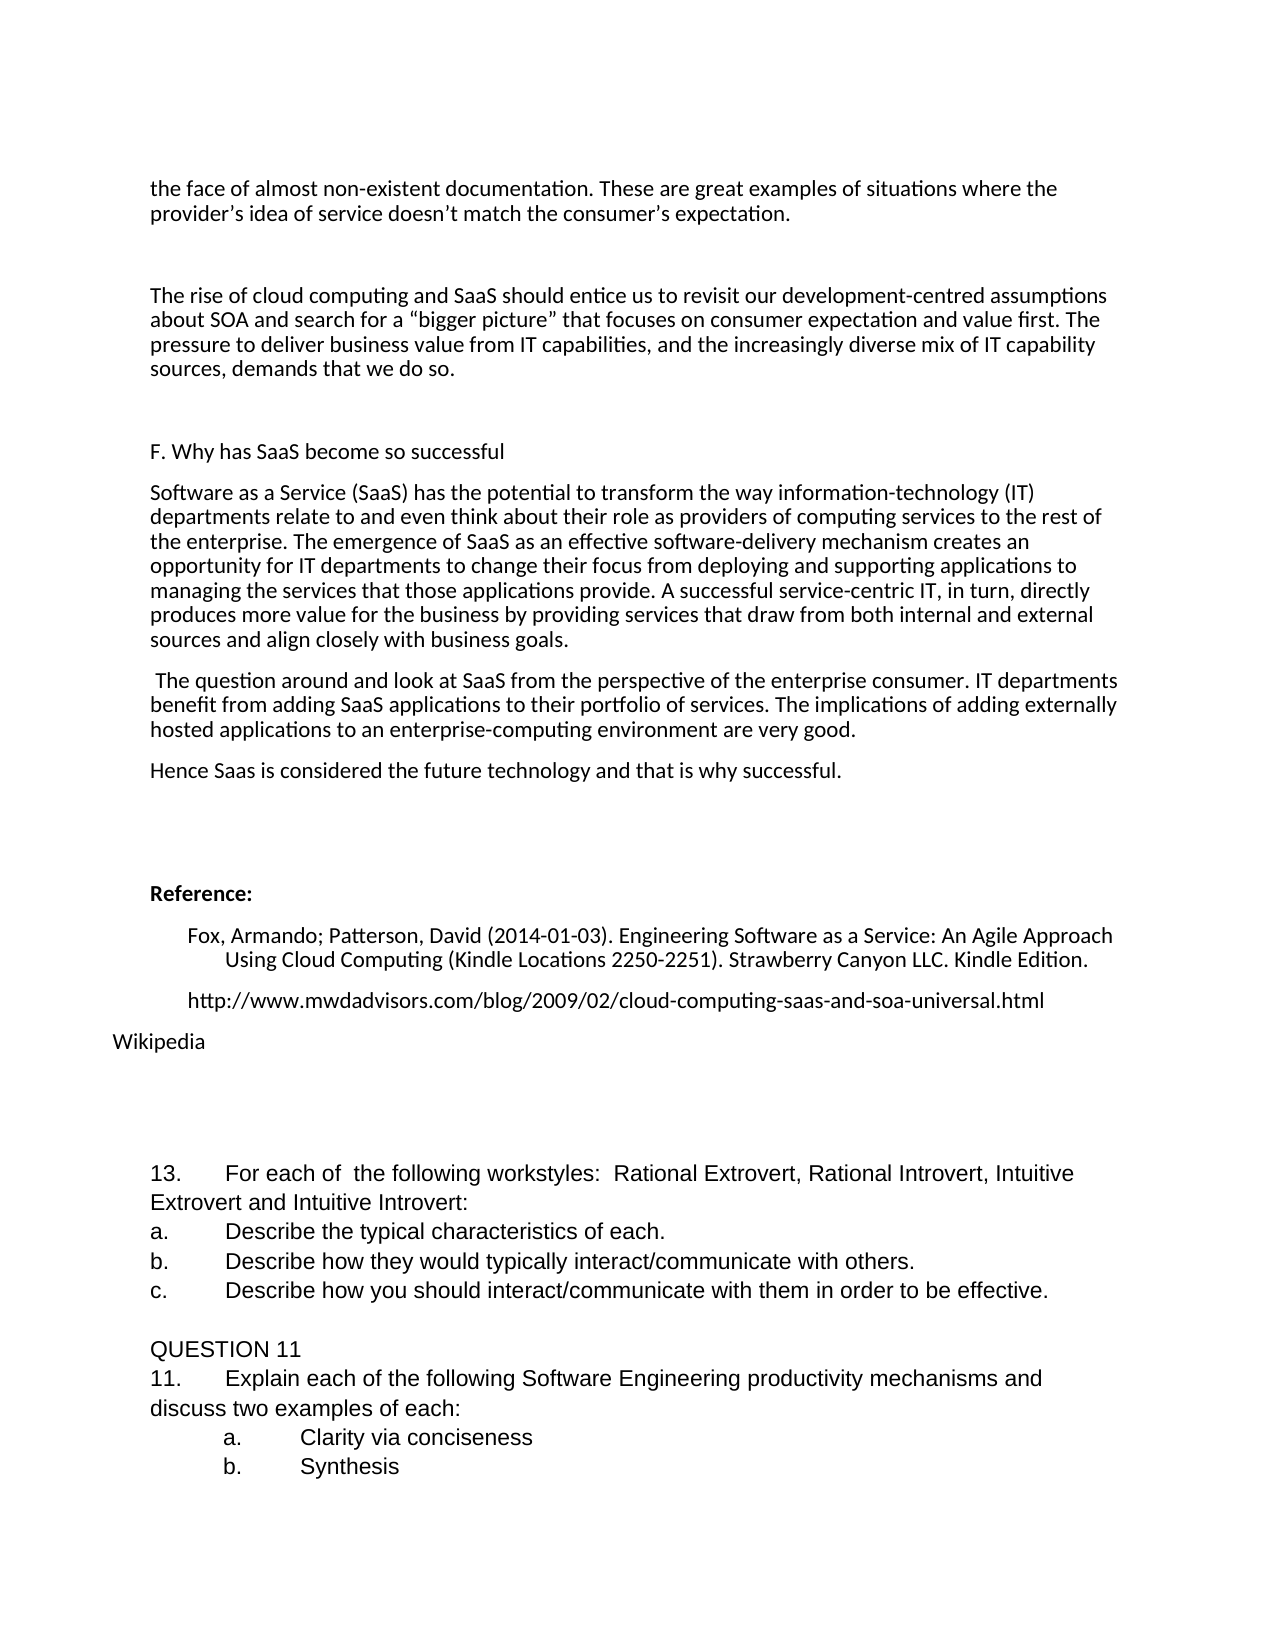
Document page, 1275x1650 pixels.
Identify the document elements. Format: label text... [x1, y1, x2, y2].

text The question around and look at SaaS from the perspective of the enterprise consumer. IT departments benefit from adding SaaS applications to their portfolio of services. The implications of adding externally hosted applications to an enterprise-computing environment are very good. [150, 671, 1125, 743]
text F. Why has SaaS become so successful [150, 442, 1125, 465]
list Wikipedia [112, 1033, 1125, 1056]
text 11. Explain each of the following Software Engineering productivity mechanisms and discuss two examples of each: [150, 1366, 1125, 1421]
text Software as a Service (SaaS) has the potential to transform the way information-technology (IT) departments relate to and even think about their role as providers of computing services to the rest of the enterprise. The emergence of SaaS as an effective software-delivery mechanism creates an opportunity for IT departments to change their focus from deploying and supporting applications to managing the services that those applications provide. A successful service-centric IT, in turn, directly produces more value for the business by providing services that draw from both internal and external sources and align closely with business goals. [150, 483, 1125, 653]
text The rise of cloud computing and SaaS should entice us to revisit our development-centred assumptions about SOA and search for a “bigger picture” that focuses on consumer expectation and value first. The pressure to deliver business value from IT capabilities, and the increasingly diverse mix of IT capability sources, demands that we do so. [150, 286, 1125, 383]
text Reference: [150, 885, 1125, 908]
text 13. For each of the following workstyles: Rational Extrovert, Rational Introvert, Intuitive Extrovert and Intuitive Introvert: [150, 1160, 1125, 1215]
text QUESTION 11 [150, 1337, 1125, 1362]
text Hence Saas is considered the future technology and that is why successful. [150, 761, 1125, 784]
text a. Clarity via conciseness [223, 1425, 1125, 1450]
text c. Describe how you should interact/communicate with them in order to be effective. [150, 1278, 1125, 1303]
text Fox, Armando; Patterson, David (2014-01-03). Engineering Software as a Service: An Agile Approach Using Cloud Computing (Kindle Locations 2250-2251). Strawberry Canyon LLC. Kindle Edition. [187, 926, 1125, 973]
text a. Describe the typical characteristics of each. [150, 1219, 1125, 1245]
text the face of almost non-existent documentation. These are great examples of situations where the provider’s idea of service doesn’t match the consumer’s expectation. [150, 179, 1125, 227]
text b. Synthesis [223, 1454, 1125, 1480]
text http://www.mwdadvisors.com/blog/2009/02/cloud-computing-saas-and-soa-universal.html [187, 991, 1125, 1014]
text b. Describe how they would typically interact/communicate with others. [150, 1248, 1125, 1274]
